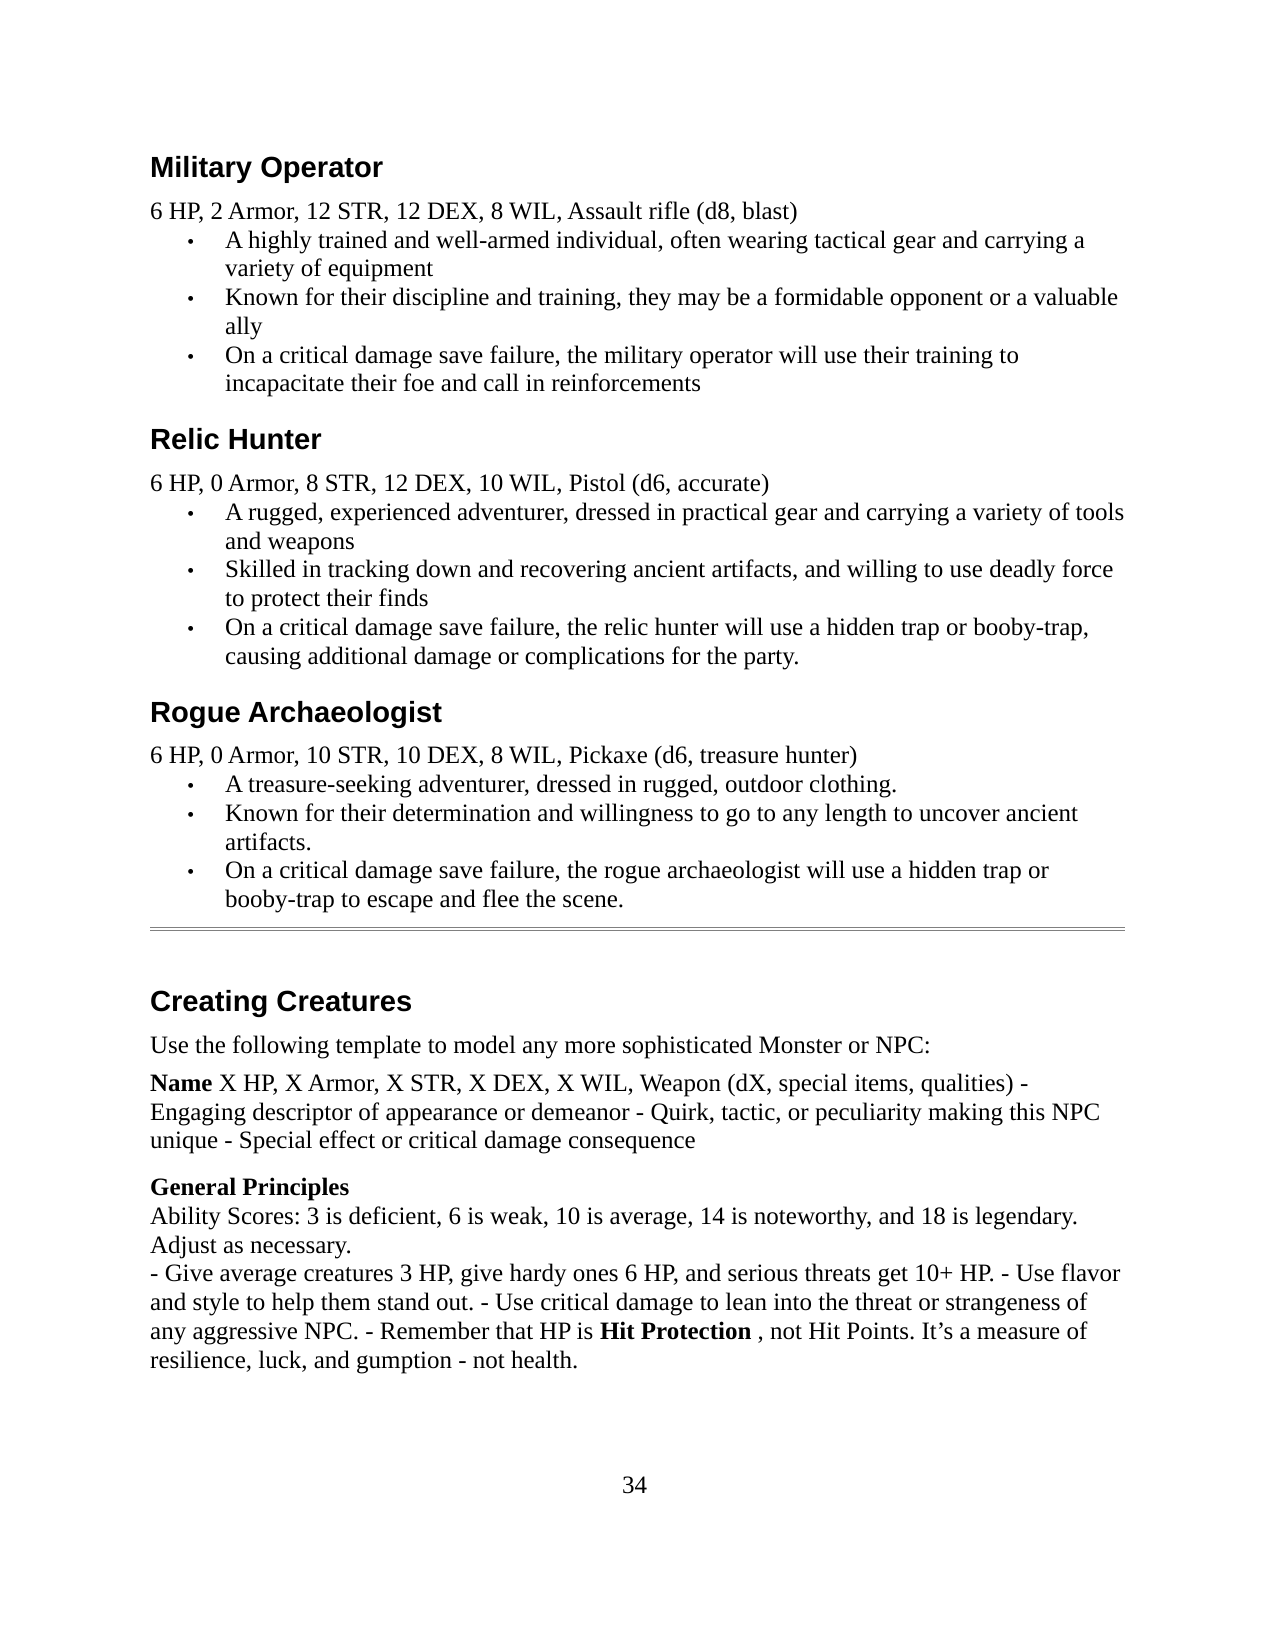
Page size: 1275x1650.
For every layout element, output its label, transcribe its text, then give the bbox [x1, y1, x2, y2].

text 6 HP, 0 Armor, 8 STR, 12 DEX, 10 WIL, Pistol (d6, accurate) [150, 468, 1125, 497]
list A highly trained and well-armed individual, often wearing tactical gear and carrying a variety of equipment [187, 225, 1125, 282]
text Use the following template to model any more sophisticated Monster or NPC: [150, 1030, 1125, 1059]
subtitle Military Operator [150, 150, 1125, 183]
text General Principles Ability Scores: 3 is deficient, 6 is weak, 10 is average, 14 is noteworthy, and 18 is legendary. Adjust as necessary. - Give average creatures 3 HP, give hardy ones 6 HP, and serious threats get 10+ HP. - Use flavor and style to help them stand out. - Use critical damage to lean into the threat or strangeness of any aggressive NPC. - Remember that HP is Hit Protection , not Hit Points. It’s a measure of resilience, luck, and gumption - not health. [150, 1172, 1125, 1373]
list Known for their determination and willingness to go to any length to uncover ancient artifacts. [187, 798, 1125, 856]
subtitle Rogue Archaeologist [150, 694, 1125, 728]
text 6 HP, 0 Armor, 10 STR, 10 DEX, 8 WIL, Pickaxe (d6, treasure hunter) [150, 741, 1125, 769]
subtitle Relic Hunter [150, 422, 1125, 456]
list On a critical damage save failure, the military operator will use their training to incapacitate their foe and call in reinforcements [187, 340, 1125, 397]
text 6 HP, 2 Armor, 12 STR, 12 DEX, 8 WIL, Assault rifle (d8, blast) [150, 196, 1125, 225]
subtitle Creating Creatures [150, 984, 1125, 1018]
list On a critical damage save failure, the rogue archaeologist will use a hidden trap or booby-trap to escape and flee the scene. [187, 856, 1125, 913]
text Name X HP, X Armor, X STR, X DEX, X WIL, Weapon (dX, special items, qualities) - Engaging descriptor of appearance or demeanor - Quirk, tactic, or peculiarity making this NPC unique - Special effect or critical damage consequence [150, 1068, 1125, 1154]
list Skilled in tracking down and recovering ancient artifacts, and willing to use deadly force to protect their finds [187, 554, 1125, 612]
list Known for their discipline and training, they may be a formidable opponent or a valuable ally [187, 282, 1125, 340]
list A treasure-seeking adventurer, dressed in rugged, outdoor clothing. [187, 769, 1125, 798]
list A rugged, experienced adventurer, dressed in practical gear and carrying a variety of tools and weapons [187, 497, 1125, 554]
list On a critical damage save failure, the relic hunter will use a hidden trap or booby-trap, causing additional damage or complications for the party. [187, 612, 1125, 669]
